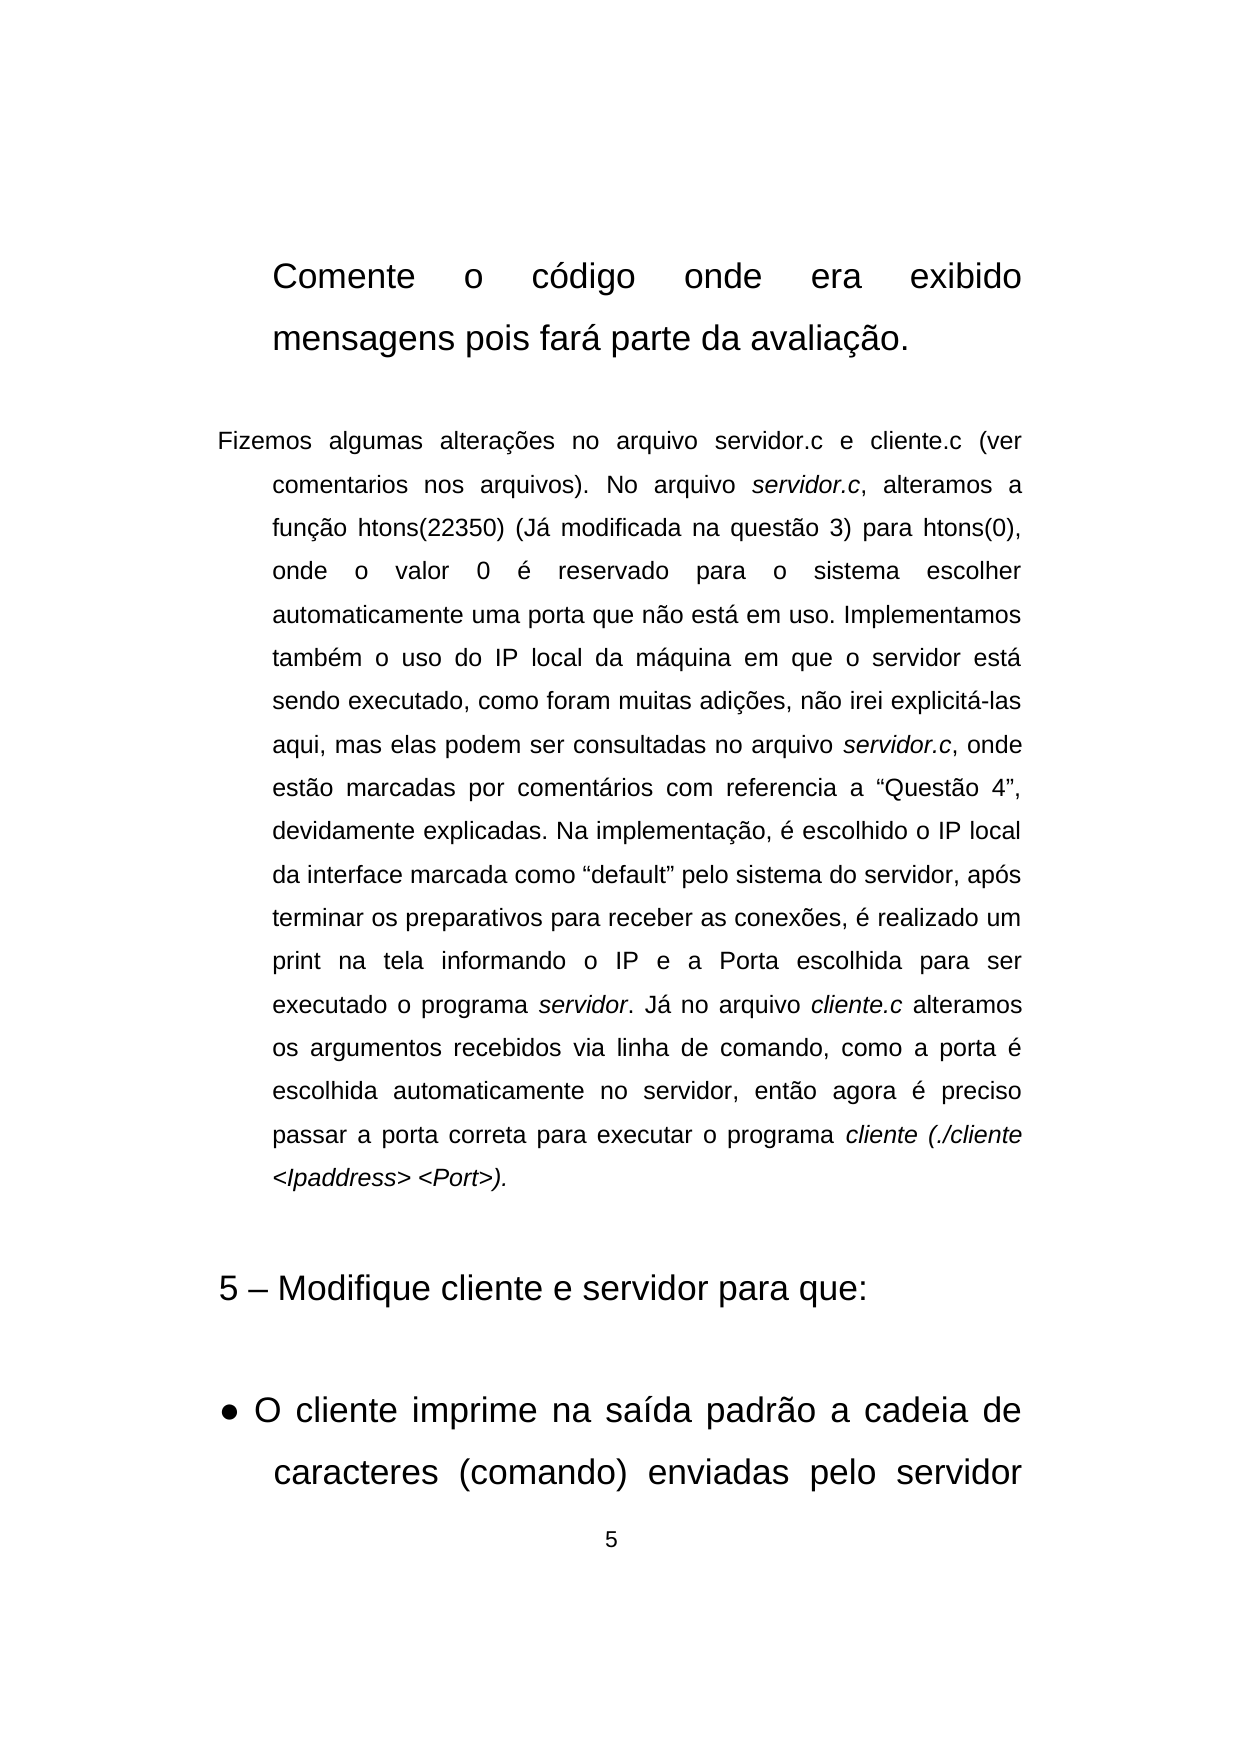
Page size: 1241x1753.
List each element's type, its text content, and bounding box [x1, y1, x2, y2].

text Fizemos algumas alterações no arquivo servidor.c e cliente.c (ver comentarios nos arquivos). No arquivo servidor.c, alteramos a função htons(22350) (Já modificada na questão 3) para htons(0), onde o valor 0 é reservado para o sistema escolher automaticamente uma porta que não está em uso. Implementamos também o uso do IP local da máquina em que o servidor está sendo executado, como foram muitas adições, não irei explicitá-las aqui, mas elas podem ser consultadas no arquivo servidor.c, onde estão marcadas por comentários com referencia a “Questão 4”, devidamente explicadas. Na implementação, é escolhido o IP local da interface marcada como “default” pelo sistema do servidor, após terminar os preparativos para receber as conexões, é realizado um print na tela informando o IP e a Porta escolhida para ser executado o programa servidor. Já no arquivo cliente.c alteramos os argumentos recebidos via linha de comando, como a porta é escolhida automaticamente no servidor, então agora é preciso passar a porta correta para executar o programa cliente (./cliente <Ipaddress> <Port>). [217, 426, 1023, 1192]
text Comente o código onde era exibido mensagens pois fará parte da avaliação. [217, 255, 1023, 357]
text ● O cliente imprime na saída padrão a cadeia de caracteres (comando) enviadas pelo servidor [218, 1390, 1023, 1492]
text 5 – Modifique cliente e servidor para que: [218, 1267, 1023, 1308]
